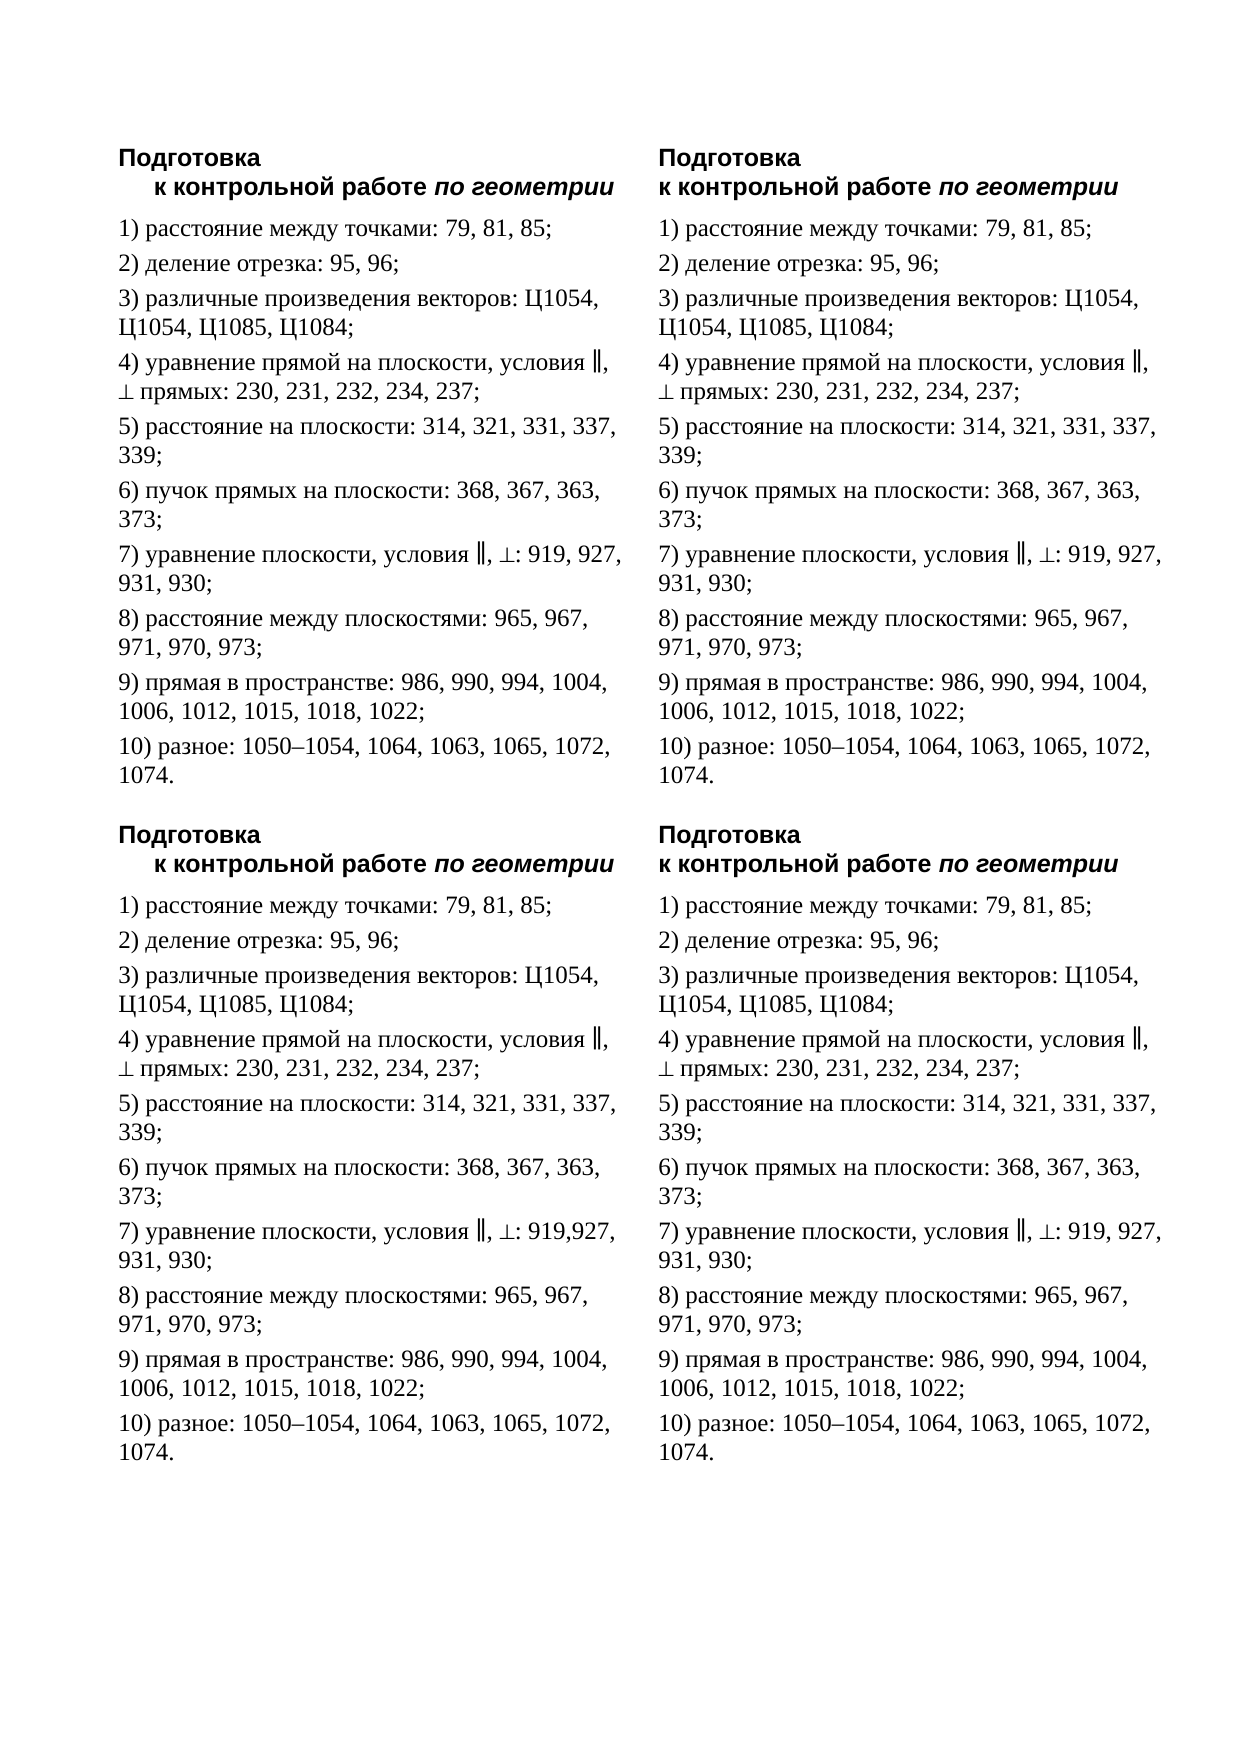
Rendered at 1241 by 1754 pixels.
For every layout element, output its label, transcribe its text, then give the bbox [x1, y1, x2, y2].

list 8) расстояние между плоскостями: 965, 967, 971, 970, 973; [118, 1280, 639, 1338]
list 3) различные произведения векторов: Ц1054, Ц1054, Ц1085, Ц1084; [658, 283, 1165, 341]
list 2) деление отрезка: 95, 96; [118, 925, 639, 954]
list 5) расстояние на плоскости: 314, 321, 331, 337, 339; [118, 411, 639, 469]
list 5) расстояние на плоскости: 314, 321, 331, 337, 339; [118, 1088, 639, 1146]
list 3) различные произведения векторов: Ц1054, Ц1054, Ц1085, Ц1084; [658, 961, 1165, 1018]
list 10) разное: 1050–1054, 1064, 1063, 1065, 1072, 1074. [118, 1408, 639, 1466]
list 4) уравнение прямой на плоскости, условия ∥, ⟂ прямых: 230, 231, 232, 234, 237; [658, 347, 1165, 405]
list 2) деление отрезка: 95, 96; [658, 925, 1165, 954]
list 1) расстояние между точками: 79, 81, 85; [118, 213, 639, 242]
list 1) расстояние между точками: 79, 81, 85; [118, 890, 639, 919]
list 1) расстояние между точками: 79, 81, 85; [658, 213, 1165, 242]
list 4) уравнение прямой на плоскости, условия ∥, ⟂ прямых: 230, 231, 232, 234, 237; [658, 1024, 1165, 1082]
subtitle Подготовка к контрольной работе по геометрии [658, 820, 1165, 878]
list 7) уравнение плоскости, условия ∥, ⟂: 919, 927, 931, 930; [118, 539, 639, 597]
list 7) уравнение плоскости, условия ∥, ⟂: 919,927, 931, 930; [118, 1216, 639, 1274]
subtitle Подготовка к контрольной работе по геометрии [118, 143, 639, 201]
list 3) различные произведения векторов: Ц1054, Ц1054, Ц1085, Ц1084; [118, 961, 639, 1018]
list 7) уравнение плоскости, условия ∥, ⟂: 919, 927, 931, 930; [658, 539, 1165, 597]
list 8) расстояние между плоскостями: 965, 967, 971, 970, 973; [658, 603, 1165, 661]
list 8) расстояние между плоскостями: 965, 967, 971, 970, 973; [118, 603, 639, 661]
list 6) пучок прямых на плоскости: 368, 367, 363, 373; [658, 1152, 1165, 1210]
subtitle Подготовка к контрольной работе по геометрии [658, 143, 1165, 201]
list 1) расстояние между точками: 79, 81, 85; [658, 890, 1165, 919]
list 10) разное: 1050–1054, 1064, 1063, 1065, 1072, 1074. [658, 1408, 1165, 1466]
list 5) расстояние на плоскости: 314, 321, 331, 337, 339; [658, 1088, 1165, 1146]
list 9) прямая в пространстве: 986, 990, 994, 1004, 1006, 1012, 1015, 1018, 1022; [658, 1344, 1165, 1402]
list 9) прямая в пространстве: 986, 990, 994, 1004, 1006, 1012, 1015, 1018, 1022; [118, 667, 639, 725]
list 6) пучок прямых на плоскости: 368, 367, 363, 373; [658, 475, 1165, 533]
list 5) расстояние на плоскости: 314, 321, 331, 337, 339; [658, 411, 1165, 469]
list 4) уравнение прямой на плоскости, условия ∥, ⟂ прямых: 230, 231, 232, 234, 237; [118, 347, 639, 405]
list 3) различные произведения векторов: Ц1054, Ц1054, Ц1085, Ц1084; [118, 283, 639, 341]
list 4) уравнение прямой на плоскости, условия ∥, ⟂ прямых: 230, 231, 232, 234, 237; [118, 1024, 639, 1082]
list 7) уравнение плоскости, условия ∥, ⟂: 919, 927, 931, 930; [658, 1216, 1165, 1274]
list 9) прямая в пространстве: 986, 990, 994, 1004, 1006, 1012, 1015, 1018, 1022; [658, 667, 1165, 725]
subtitle Подготовка к контрольной работе по геометрии [118, 820, 639, 878]
list 9) прямая в пространстве: 986, 990, 994, 1004, 1006, 1012, 1015, 1018, 1022; [118, 1344, 639, 1402]
list 2) деление отрезка: 95, 96; [658, 248, 1165, 277]
list 2) деление отрезка: 95, 96; [118, 248, 639, 277]
list 10) разное: 1050–1054, 1064, 1063, 1065, 1072, 1074. [118, 731, 639, 789]
list 8) расстояние между плоскостями: 965, 967, 971, 970, 973; [658, 1280, 1165, 1338]
list 10) разное: 1050–1054, 1064, 1063, 1065, 1072, 1074. [658, 731, 1165, 789]
list 6) пучок прямых на плоскости: 368, 367, 363, 373; [118, 1152, 639, 1210]
list 6) пучок прямых на плоскости: 368, 367, 363, 373; [118, 475, 639, 533]
